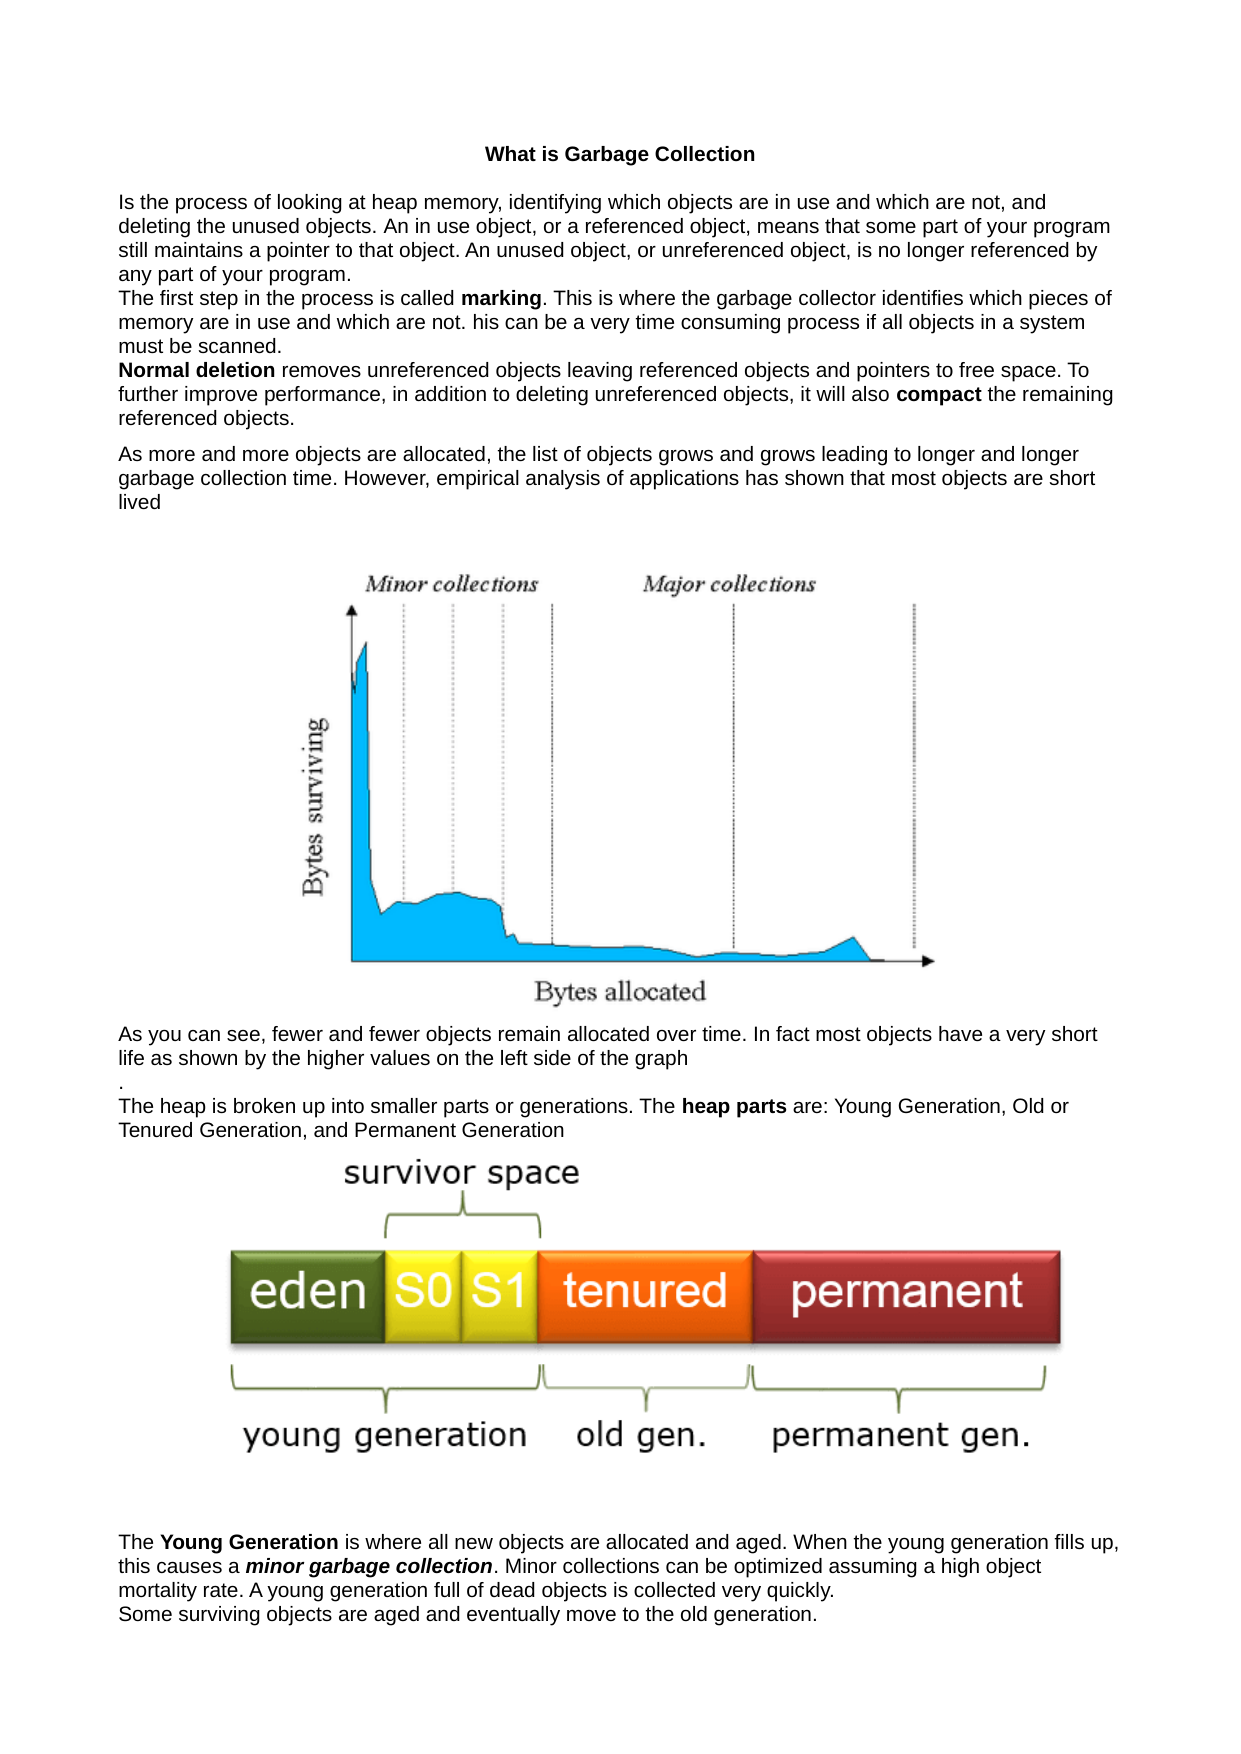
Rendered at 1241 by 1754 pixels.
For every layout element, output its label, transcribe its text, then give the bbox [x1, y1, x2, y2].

text Is the process of looking at heap memory, identifying which objects are in use and which are not, and deleting the unused objects. An in use object, or a referenced object, means that some part of your program still maintains a pointer to that object. An unused object, or unreferenced object, is no longer referenced by any part of your program. [118, 190, 1122, 286]
picture [118, 1141, 1123, 1506]
text The heap is broken up into smaller parts or generations. The heap parts are: Young Generation, Old or Tenured Generation, and Permanent Generation [118, 1094, 1122, 1141]
text The Young Generation is where all new objects are allocated and aged. When the young generation fills up, this causes a minor garbage collection. Minor collections can be optimized assuming a high object mortality rate. A young generation full of dead objects is collected very quickly. Some surviving objects are aged and eventually move to the old generation. [118, 1530, 1122, 1626]
text As you can see, fewer and fewer objects remain allocated over time. In fact most objects have a very short life as shown by the higher values on the left side of the graph [118, 526, 1122, 1070]
text . [118, 1070, 1122, 1094]
picture [270, 526, 970, 1022]
text What is Garbage Collection [118, 142, 1122, 166]
text As more and more objects are allocated, the list of objects grows and grows leading to longer and longer garbage collection time. However, empirical analysis of applications has shown that most objects are short lived [118, 442, 1122, 514]
text The first step in the process is called marking. This is where the garbage collector identifies which pieces of memory are in use and which are not. his can be a very time consuming process if all objects in a system must be scanned. Normal deletion removes unreferenced objects leaving referenced objects and pointers to free space. To further improve performance, in addition to deleting unreferenced objects, it will also compact the remaining referenced objects. [118, 286, 1122, 429]
